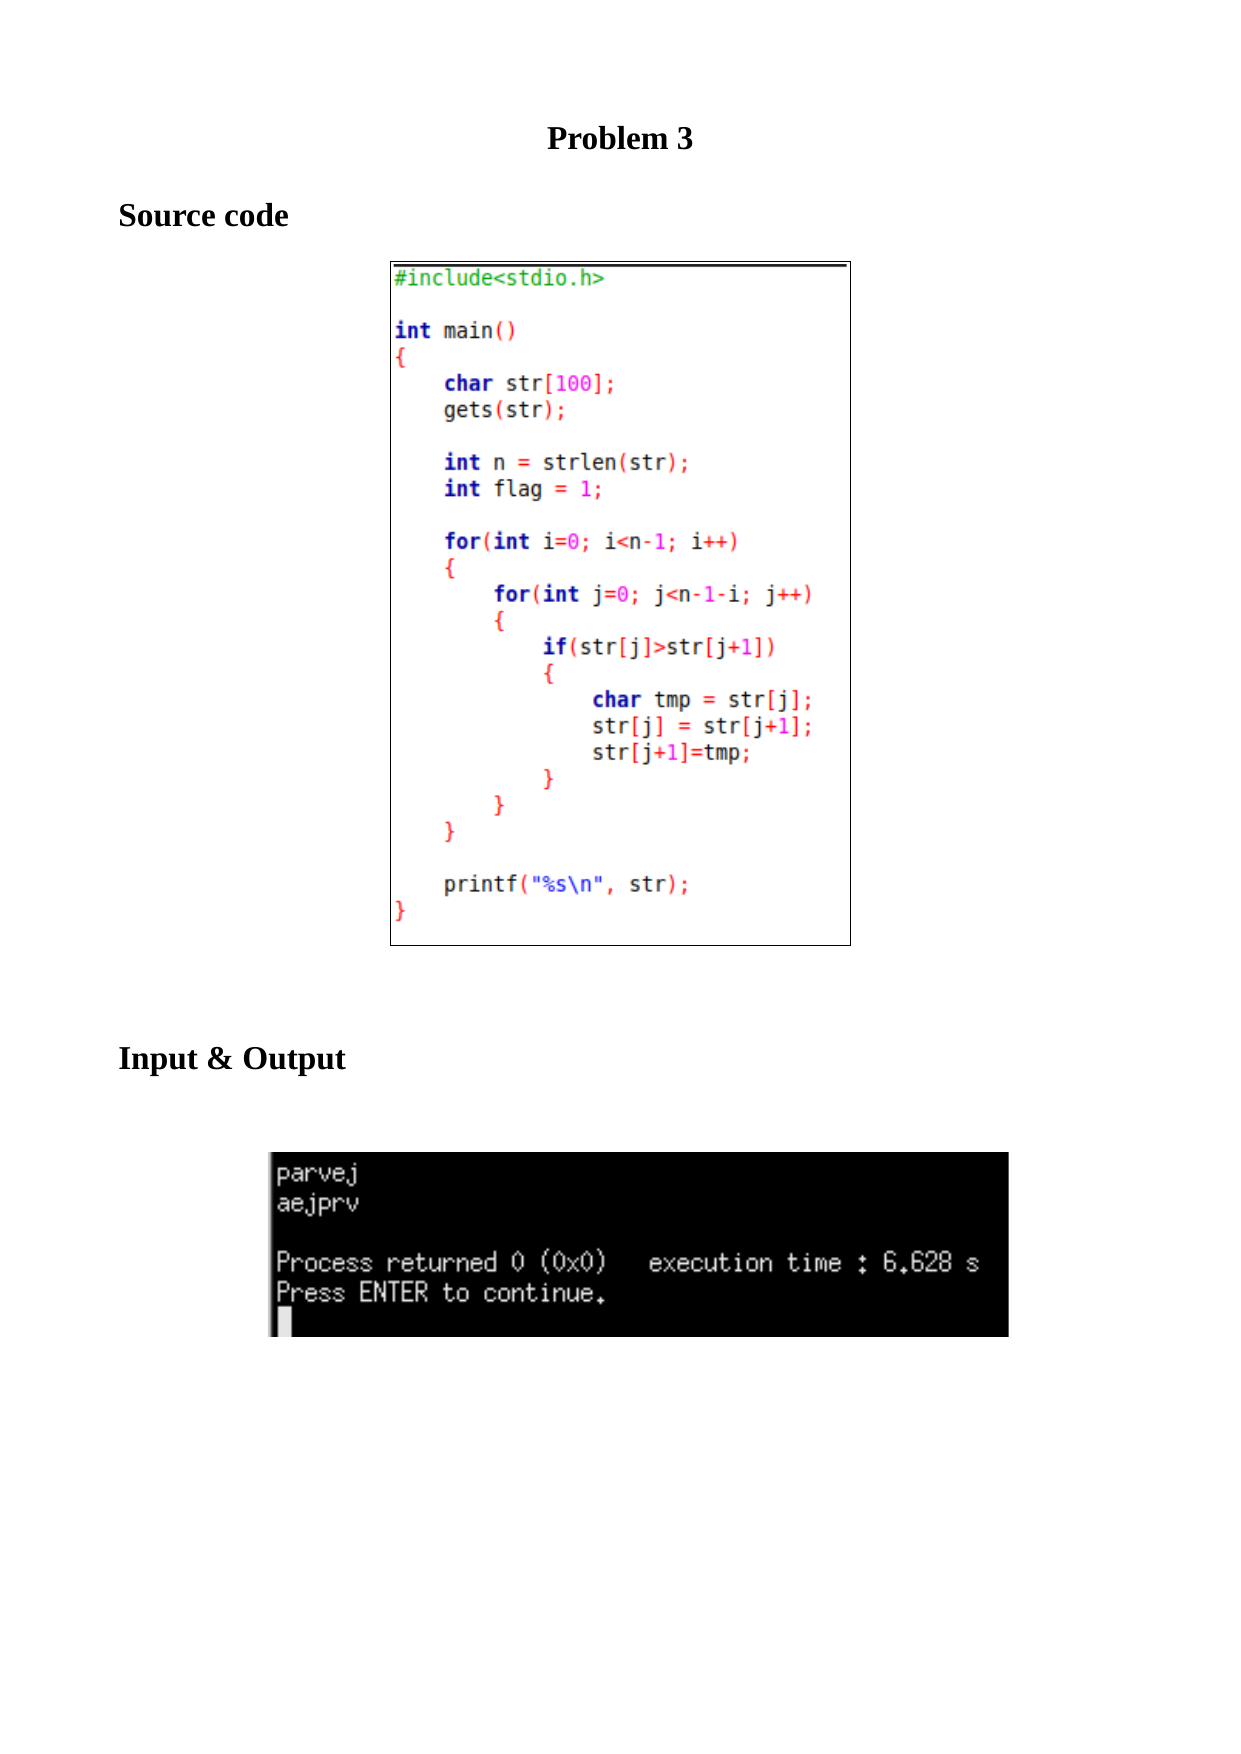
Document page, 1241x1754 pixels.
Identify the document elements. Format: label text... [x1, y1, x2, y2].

picture [393, 264, 847, 943]
text Problem 3 [118, 118, 1122, 156]
text Source code [118, 195, 1122, 233]
text Input & Output [118, 1038, 1122, 1076]
picture [267, 1152, 1009, 1337]
